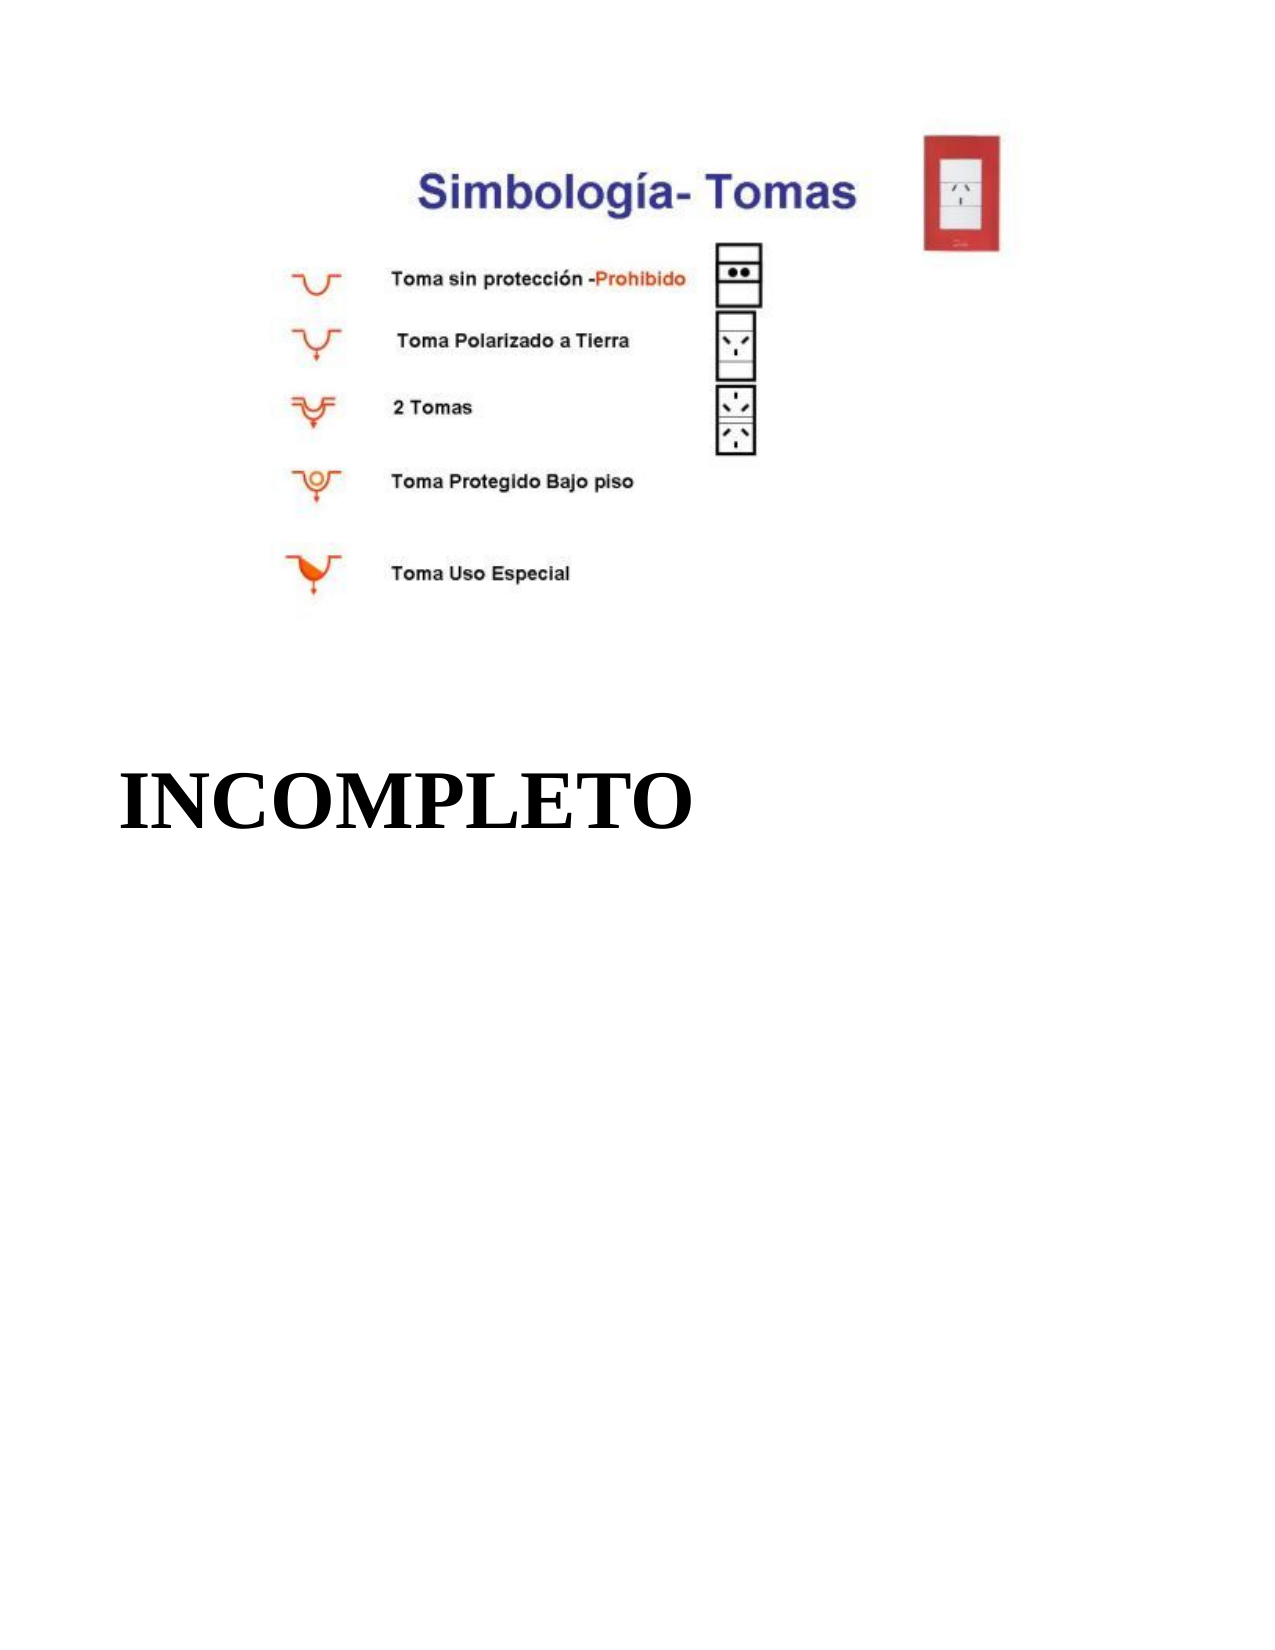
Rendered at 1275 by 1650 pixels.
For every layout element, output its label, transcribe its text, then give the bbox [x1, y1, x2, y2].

text INCOMPLETO [118, 751, 1157, 846]
picture [246, 118, 1029, 704]
